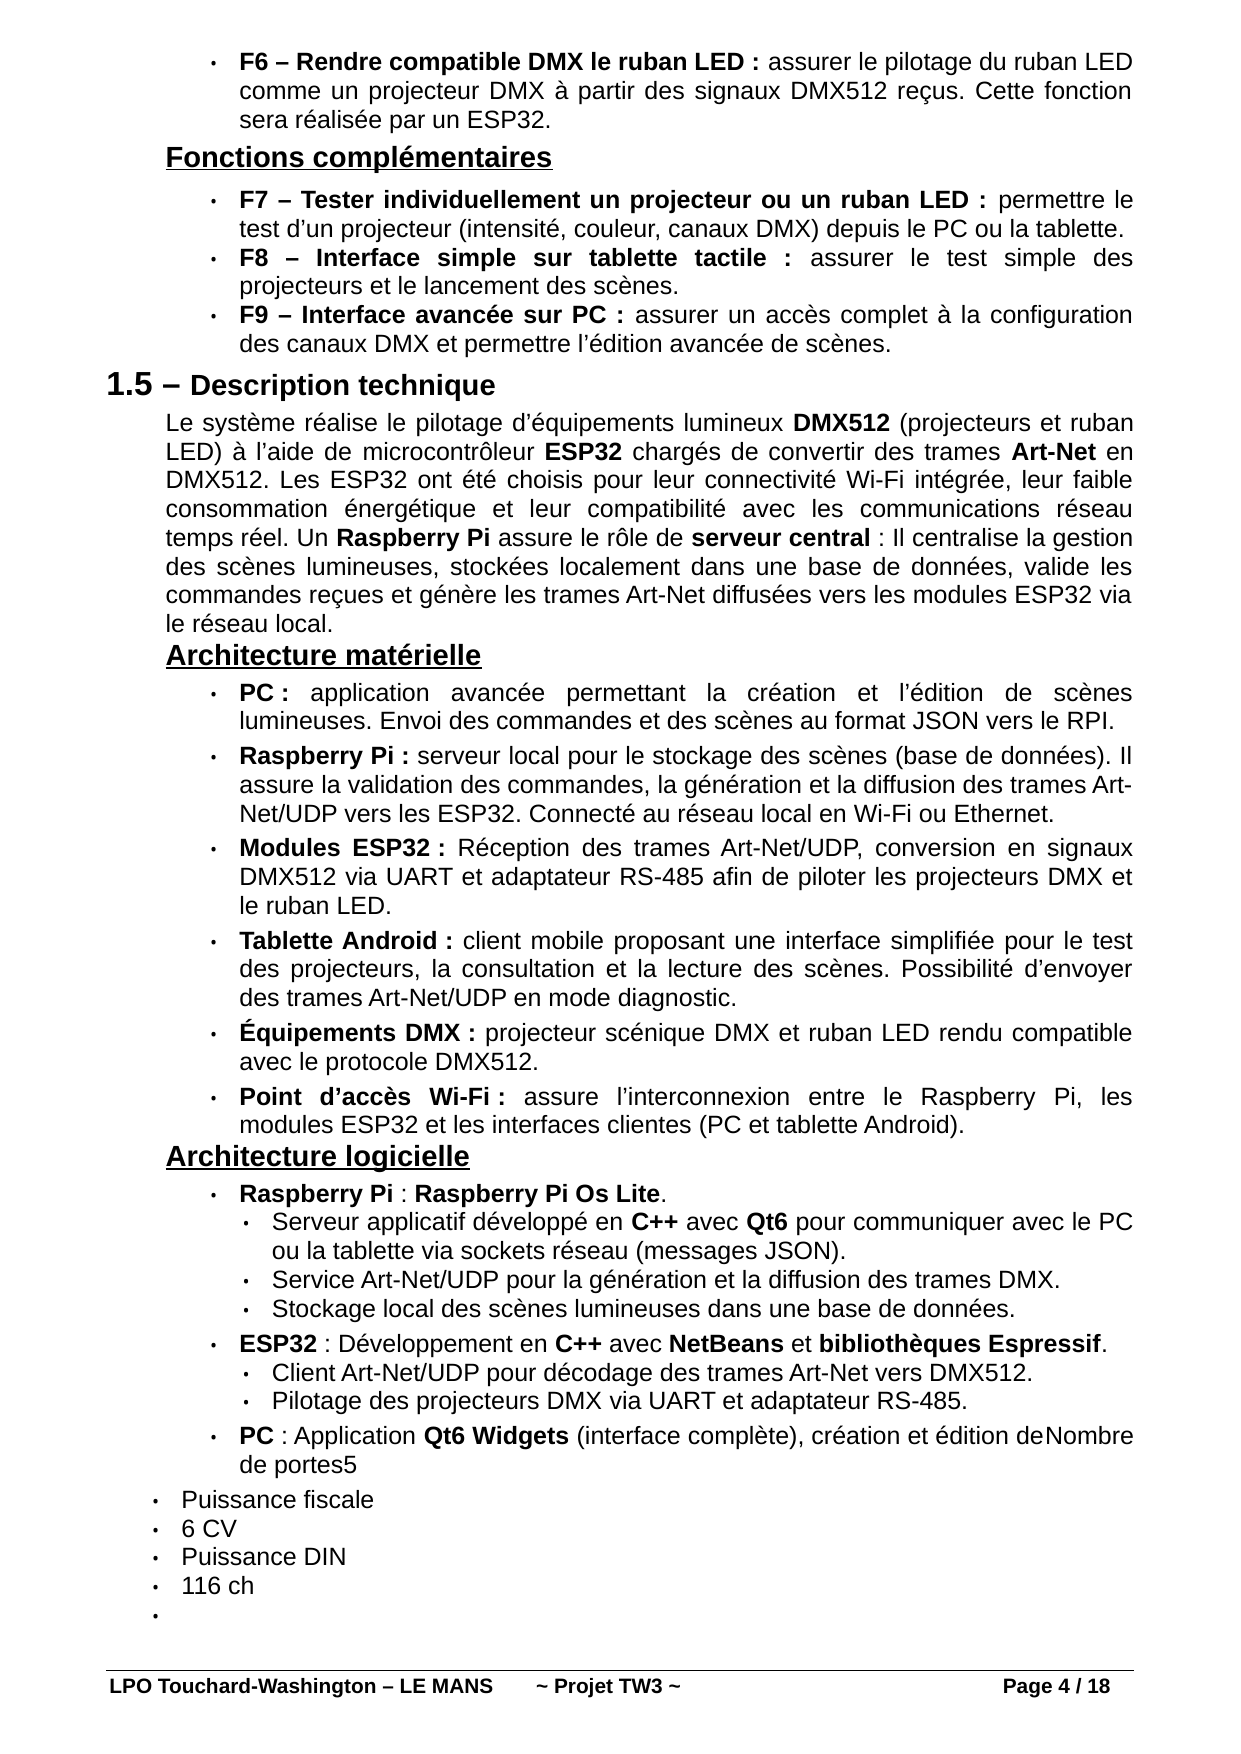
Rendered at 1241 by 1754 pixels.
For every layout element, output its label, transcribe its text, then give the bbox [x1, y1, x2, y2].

list Client Art-Net/UDP pour décodage des trames Art-Net vers DMX512. [242, 1357, 1134, 1386]
list Modules ESP32 : Réception des trames Art-Net/UDP, conversion en signaux DMX512 via UART et adaptateur RS-485 afin de piloter les projecteurs DMX et le ruban LED. [210, 833, 1134, 920]
list Puissance fiscale [152, 1485, 1134, 1513]
list Équipements DMX : projecteur scénique DMX et ruban LED rendu compatible avec le protocole DMX512. [210, 1018, 1134, 1076]
subtitle Description technique [106, 364, 1134, 402]
list Puissance DIN [152, 1542, 1134, 1571]
list 6 CV [152, 1513, 1134, 1542]
list 116 ch [152, 1571, 1134, 1600]
list Service Art-Net/UDP pour la génération et la diffusion des trames DMX. [242, 1265, 1134, 1294]
list Pilotage des projecteurs DMX via UART et adaptateur RS-485. [242, 1386, 1134, 1415]
list Raspberry Pi : serveur local pour le stockage des scènes (base de données). Il assure la validation des commandes, la génération et la diffusion des trames Art-Net/UDP vers les ESP32. Connecté au réseau local en Wi-Fi ou Ethernet. [210, 741, 1134, 827]
subtitle Architecture matérielle [165, 638, 1134, 672]
list PC : Application Qt6 Widgets (interface complète), création et édition deNombre de portes5 [210, 1421, 1134, 1479]
subtitle Fonctions complémentaires [165, 139, 1134, 173]
list Stockage local des scènes lumineuses dans une base de données. [242, 1294, 1134, 1323]
list F6 – Rendre compatible DMX le ruban LED : assurer le pilotage du ruban LED comme un projecteur DMX à partir des signaux DMX512 reçus. Cette fonction sera réalisée par un ESP32. [210, 47, 1134, 134]
list ESP32 : Développement en C++ avec NetBeans et bibliothèques Espressif. [210, 1329, 1134, 1357]
list F9 – Interface avancée sur PC : assurer un accès complet à la configuration des canaux DMX et permettre l’édition avancée de scènes. [210, 300, 1134, 358]
list PC : application avancée permettant la création et l’édition de scènes lumineuses. Envoi des commandes et des scènes au format JSON vers le RPI. [210, 677, 1134, 735]
list F7 – Tester individuellement un projecteur ou un ruban LED : permettre le test d’un projecteur (intensité, couleur, canaux DMX) depuis le PC ou la tablette. [210, 185, 1134, 242]
list Tablette Android : client mobile proposant une interface simplifiée pour le test des projecteurs, la consultation et la lecture des scènes. Possibilité d’envoyer des trames Art-Net/UDP en mode diagnostic. [210, 926, 1134, 1012]
list Point d’accès Wi-Fi : assure l’interconnexion entre le Raspberry Pi, les modules ESP32 et les interfaces clientes (PC et tablette Android). [210, 1081, 1134, 1139]
list F8 – Interface simple sur tablette tactile : assurer le test simple des projecteurs et le lancement des scènes. [210, 242, 1134, 300]
subtitle Architecture logicielle [165, 1139, 1134, 1173]
list Serveur applicatif développé en C++ avec Qt6 pour communiquer avec le PC ou la tablette via sockets réseau (messages JSON). [242, 1207, 1134, 1265]
list Raspberry Pi : Raspberry Pi Os Lite. [210, 1178, 1134, 1207]
text Le système réalise le pilotage d’équipements lumineux DMX512 (projecteurs et ruban LED) à l’aide de microcontrôleur ESP32 chargés de convertir des trames Art-Net en DMX512. Les ESP32 ont été choisis pour leur connectivité Wi-Fi intégrée, leur faible consommation énergétique et leur compatibilité avec les communications réseau temps réel. Un Raspberry Pi assure le rôle de serveur central : Il centralise la gestion des scènes lumineuses, stockées localement dans une base de données, valide les commandes reçues et génère les trames Art-Net diffusées vers les modules ESP32 via le réseau local. [165, 408, 1134, 638]
